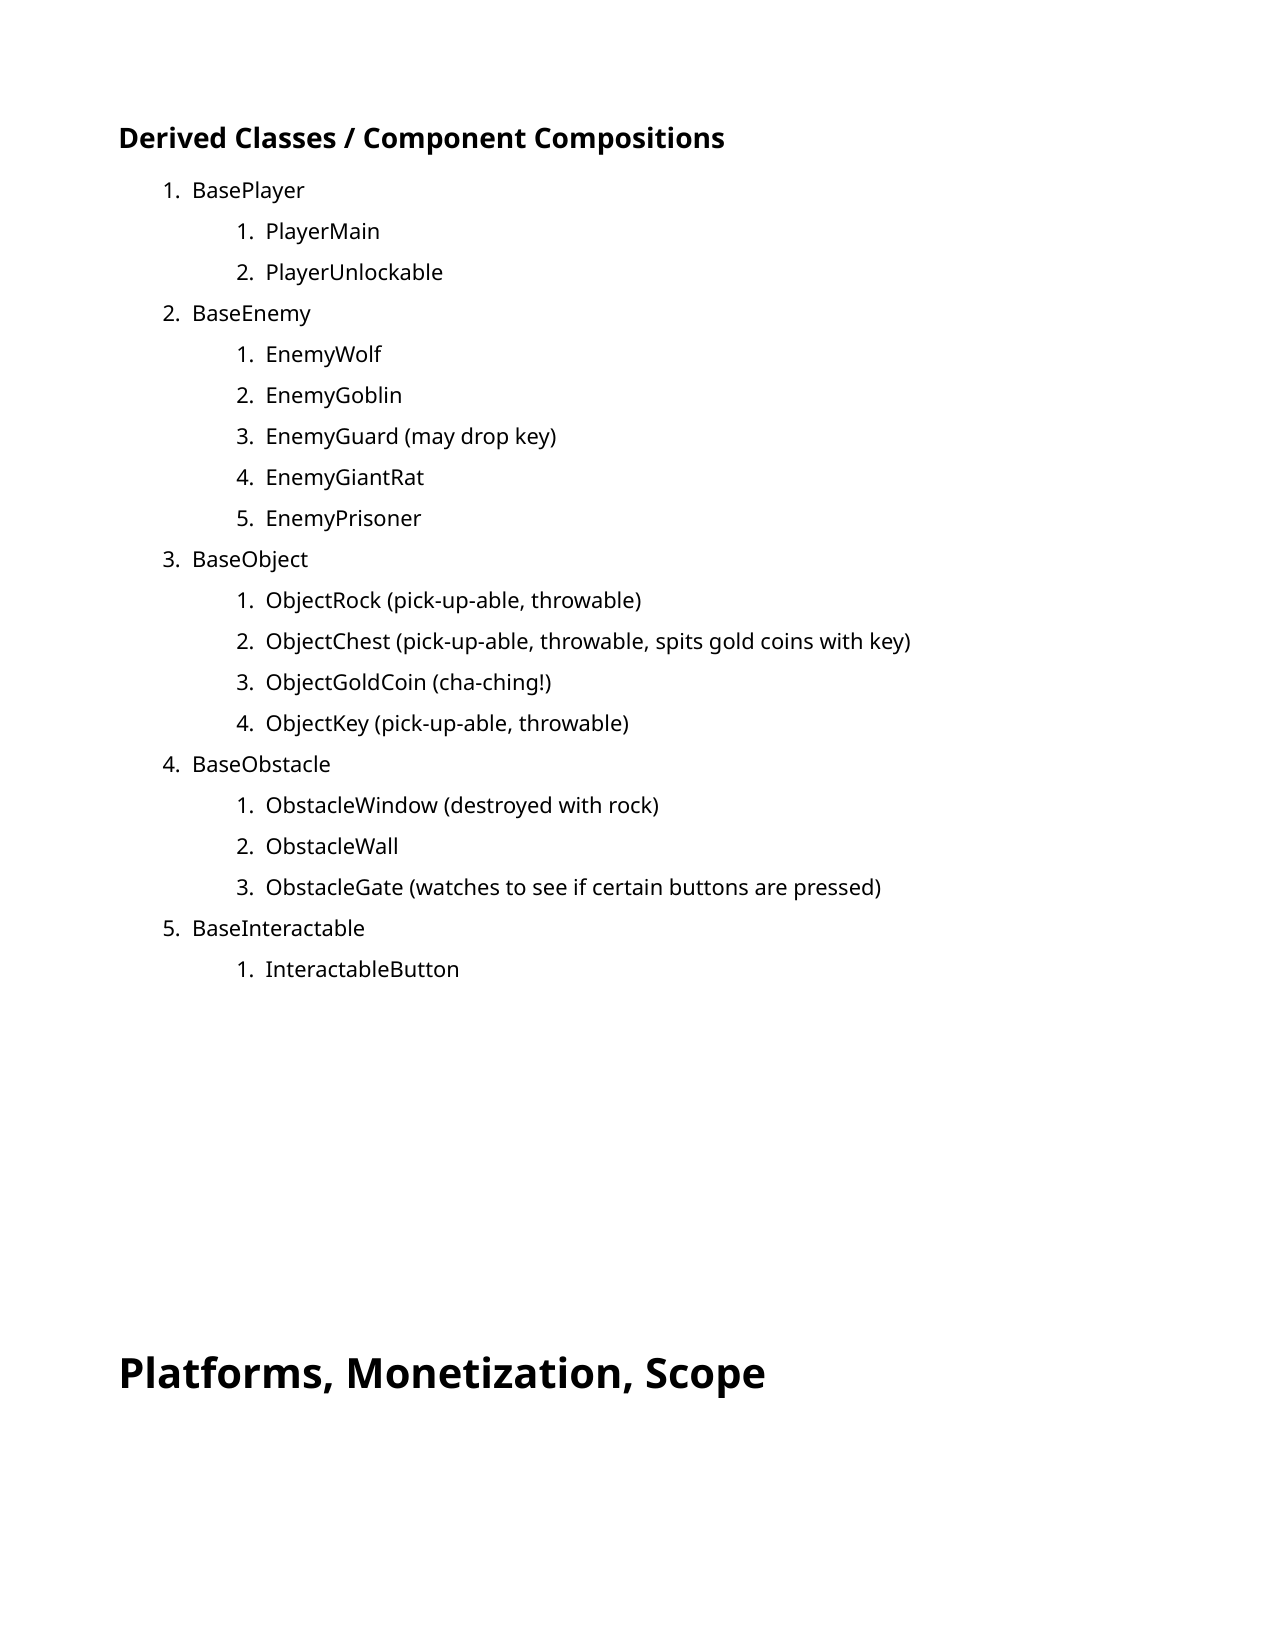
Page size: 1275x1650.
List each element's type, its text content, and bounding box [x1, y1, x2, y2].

list ObstacleWindow (destroyed with rock) [236, 790, 1157, 820]
subtitle Derived Classes / Component Compositions [118, 118, 1157, 156]
list BaseInteractable [162, 913, 1157, 943]
list EnemyWolf [236, 339, 1157, 369]
list ObstacleWall [236, 831, 1157, 861]
list EnemyGuard (may drop key) [236, 421, 1157, 451]
list BaseEnemy [162, 298, 1157, 328]
list PlayerMain [236, 216, 1157, 246]
list InteractableButton [236, 954, 1157, 984]
subtitle Platforms, Monetization, Scope [118, 1343, 1157, 1400]
list ObjectKey (pick-up-able, throwable) [236, 708, 1157, 738]
list EnemyGiantRat [236, 462, 1157, 492]
list ObjectGoldCoin (cha-ching!) [236, 667, 1157, 697]
list BasePlayer [162, 175, 1157, 204]
list BaseObject [162, 544, 1157, 574]
list ObjectRock (pick-up-able, throwable) [236, 585, 1157, 615]
list ObjectChest (pick-up-able, throwable, spits gold coins with key) [236, 626, 1157, 656]
list ObstacleGate (watches to see if certain buttons are pressed) [236, 872, 1157, 902]
list EnemyGoblin [236, 380, 1157, 410]
list EnemyPrisoner [236, 503, 1157, 533]
list PlayerUnlockable [236, 257, 1157, 287]
list BaseObstacle [162, 749, 1157, 779]
